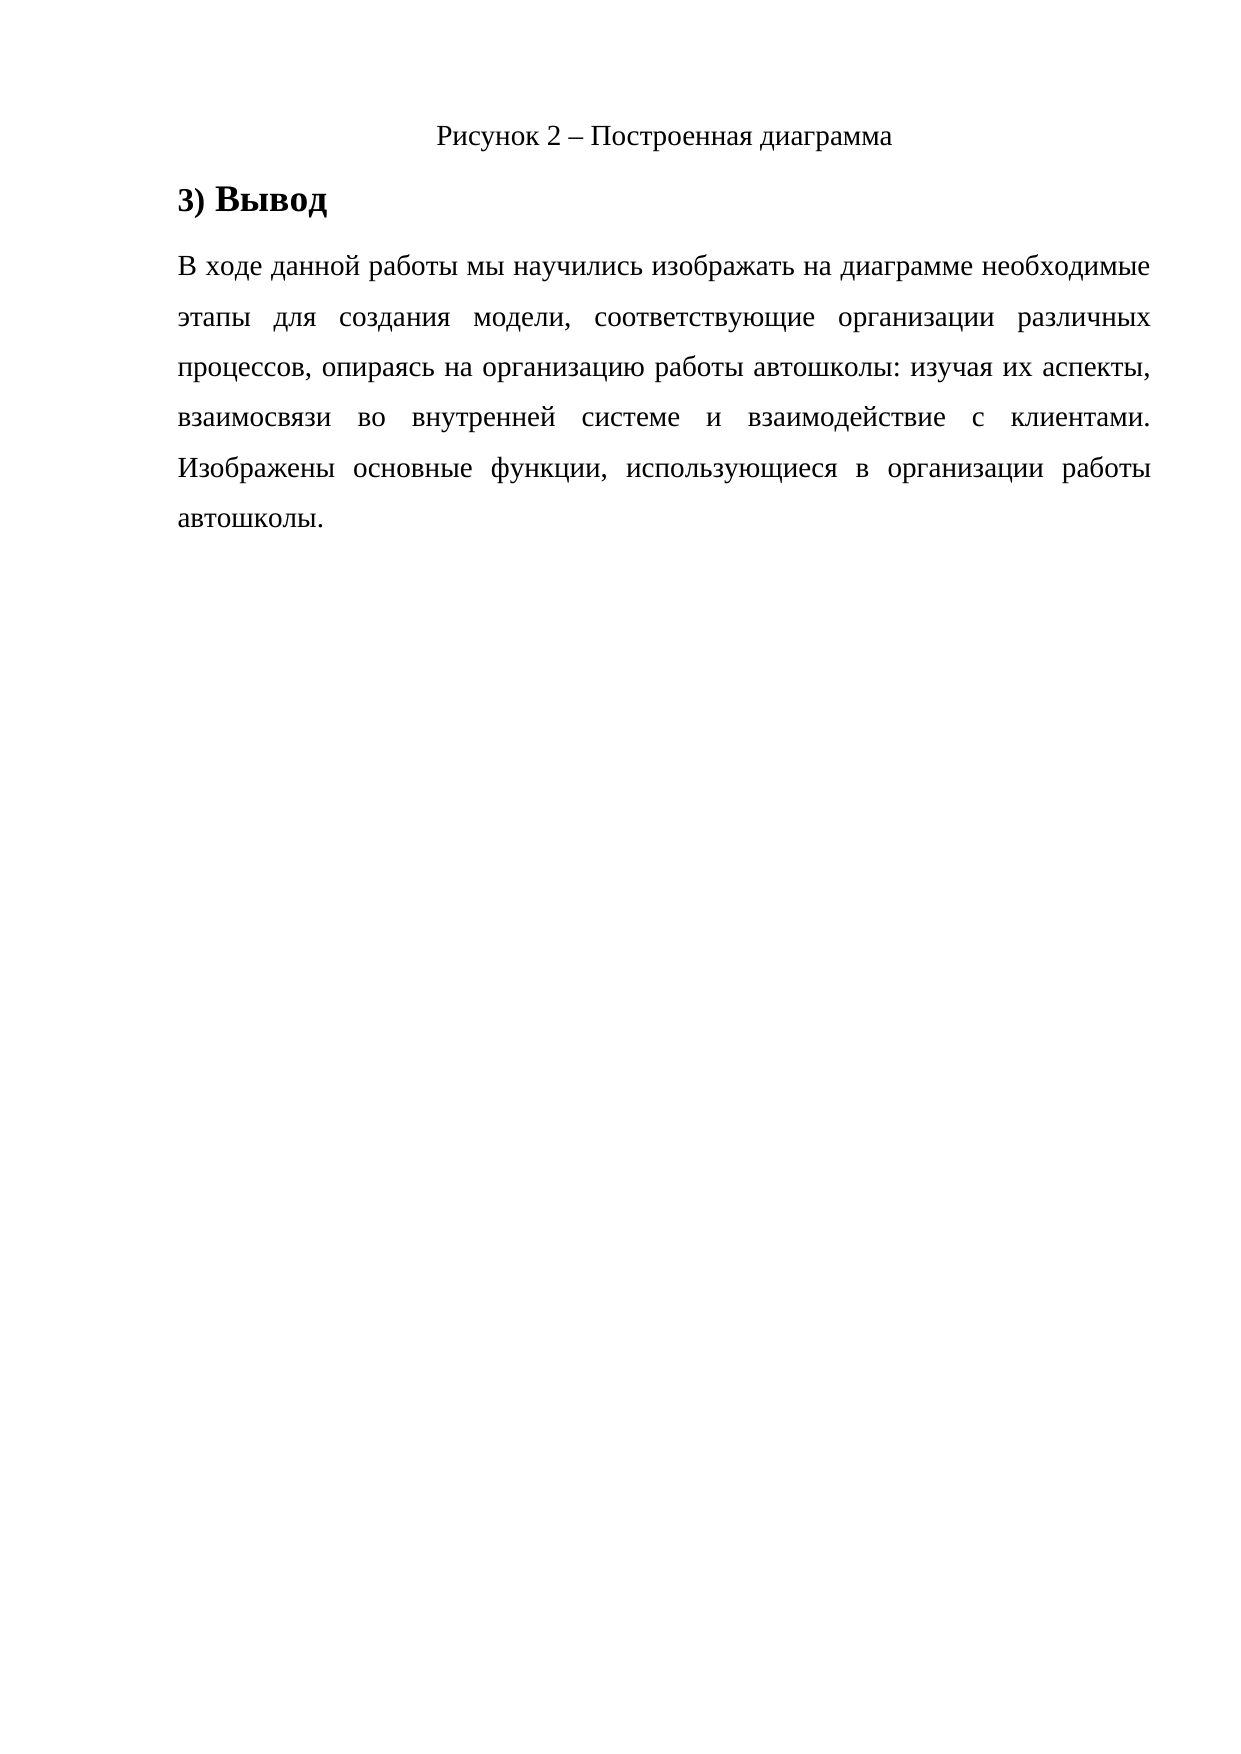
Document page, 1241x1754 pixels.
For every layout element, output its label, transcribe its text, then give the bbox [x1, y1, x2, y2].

text Рисунок 2 – Построенная диаграмма [177, 118, 1152, 152]
subtitle Вывод [177, 176, 1152, 219]
text В ходе данной работы мы научились изображать на диаграмме необходимые этапы для создания модели, соответствующие организации различных процессов, опираясь на организацию работы автошколы: изучая их аспекты, взаимосвязи во внутренней системе и взаимодействие с клиентами. Изображены основные функции, использующиеся в организации работы автошколы. [177, 248, 1152, 534]
